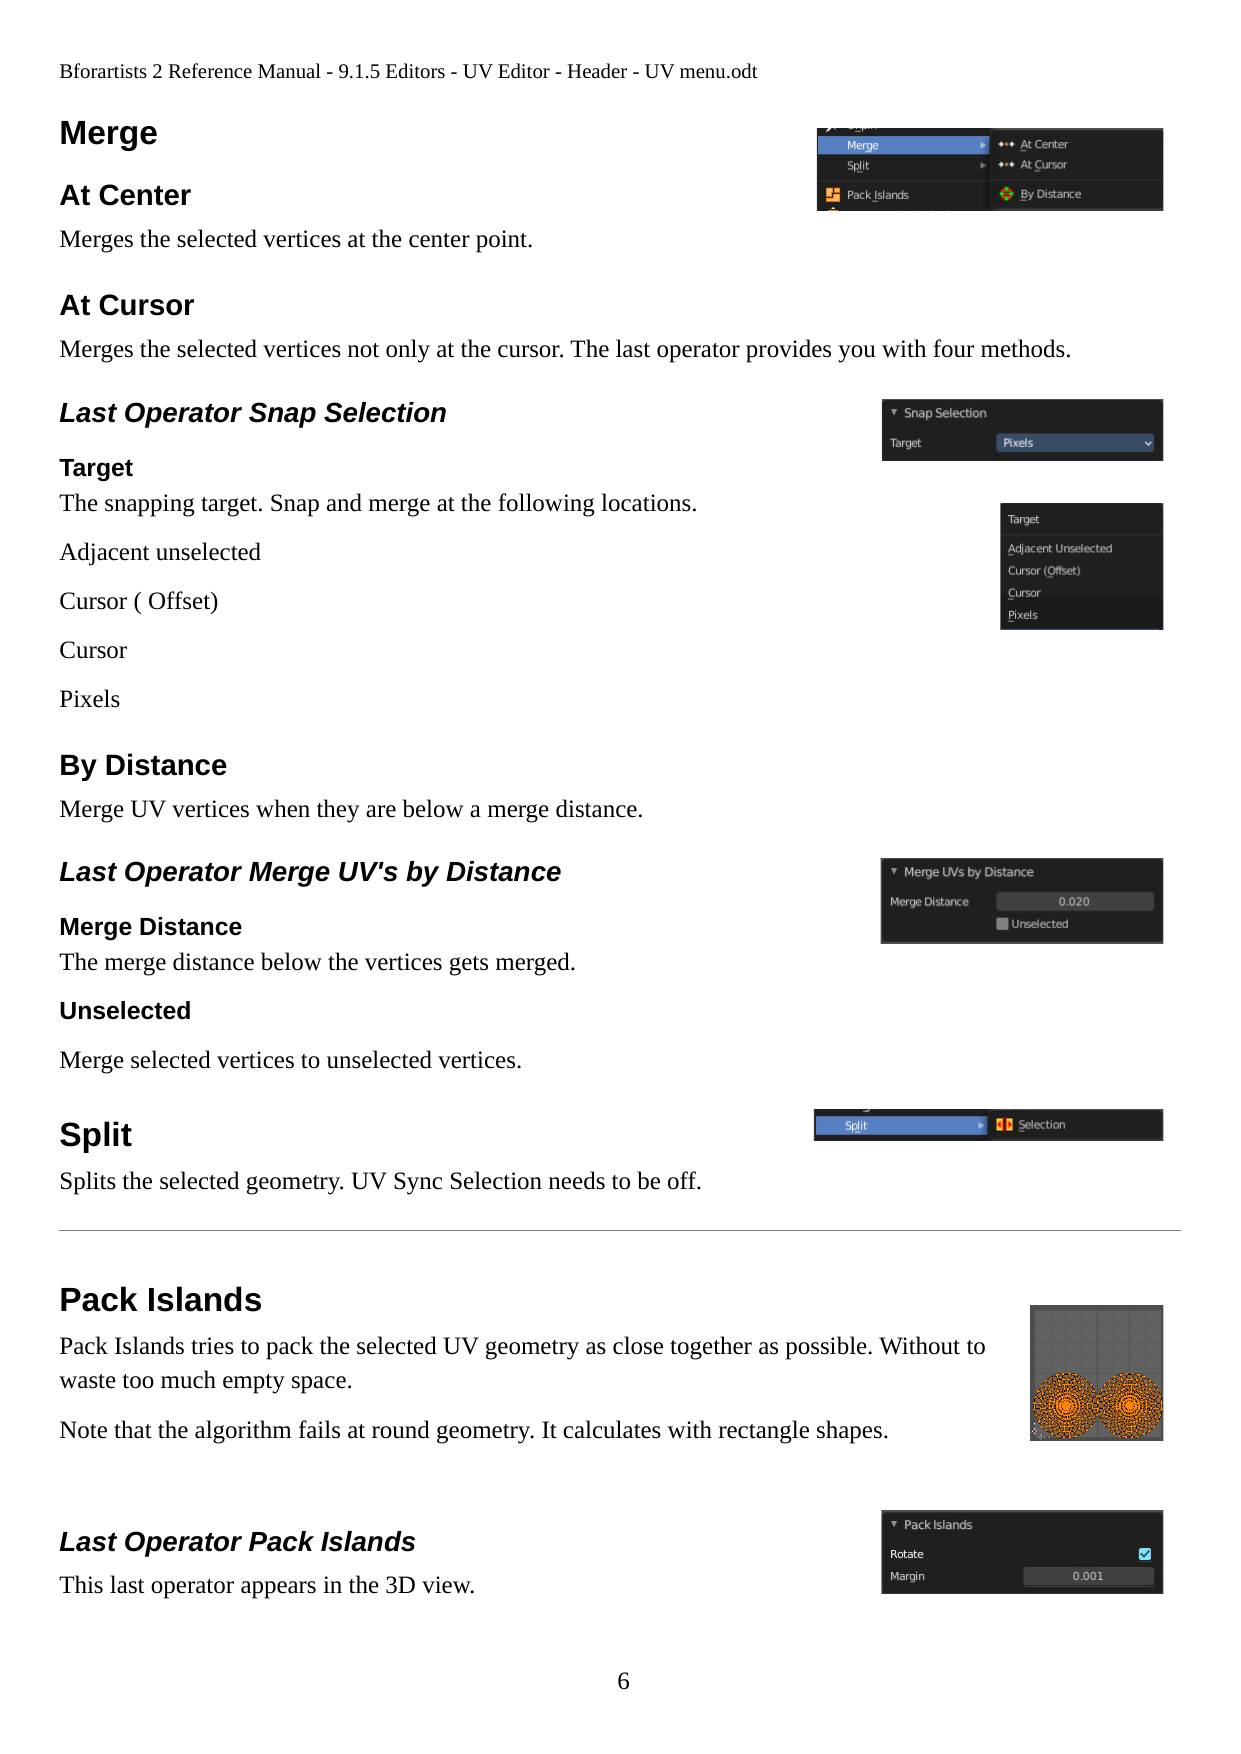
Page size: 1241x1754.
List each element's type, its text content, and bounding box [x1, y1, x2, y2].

subtitle Pack Islands [59, 1280, 1181, 1319]
text Merges the selected vertices at the center point. [59, 224, 1181, 253]
text The snapping target. Snap and merge at the following locations. [59, 488, 1181, 516]
picture [1000, 503, 1164, 630]
subtitle At Center [59, 178, 1181, 212]
subtitle Last Operator Pack Islands [59, 1525, 881, 1557]
picture [816, 128, 1164, 211]
subtitle [1164, 912, 1181, 941]
text [1164, 537, 1181, 566]
picture [1030, 1305, 1164, 1441]
text Merge selected vertices to unselected vertices. [59, 1045, 1181, 1074]
text Merge UV vertices when they are below a merge distance. [59, 794, 1181, 823]
subtitle Merge Distance [59, 912, 880, 941]
text Pack Islands tries to pack the selected UV geometry as close together as possible. Without to waste too much empty space. [59, 1331, 1030, 1394]
picture [880, 858, 1164, 944]
subtitle [1164, 1525, 1181, 1557]
subtitle Target [59, 453, 1181, 481]
picture [813, 1109, 1164, 1141]
text [1164, 586, 1181, 614]
subtitle At Cursor [59, 288, 1181, 322]
text Cursor ( Offset) [59, 586, 1000, 614]
picture [881, 1510, 1164, 1594]
text Unselected [59, 996, 1181, 1025]
text This last operator appears in the 3D view. [59, 1570, 1181, 1598]
subtitle Split [59, 1115, 1181, 1153]
subtitle Merge [59, 113, 1181, 151]
text Pixels [59, 684, 1181, 713]
text Note that the algorithm fails at round geometry. It calculates with rectangle shapes. [59, 1415, 1181, 1443]
text Splits the selected geometry. UV Sync Selection needs to be off. [59, 1166, 1181, 1195]
subtitle By Distance [59, 748, 1181, 781]
text Adjacent unselected [59, 537, 1000, 566]
text The merge distance below the vertices gets merged. [59, 947, 1181, 976]
subtitle Last Operator Snap Selection [59, 396, 1181, 428]
picture [881, 399, 1164, 461]
subtitle Last Operator Merge UV's by Distance [59, 855, 1181, 887]
text Merges the selected vertices not only at the cursor. The last operator provides you with four methods. [59, 334, 1181, 363]
text Cursor [59, 635, 1181, 664]
